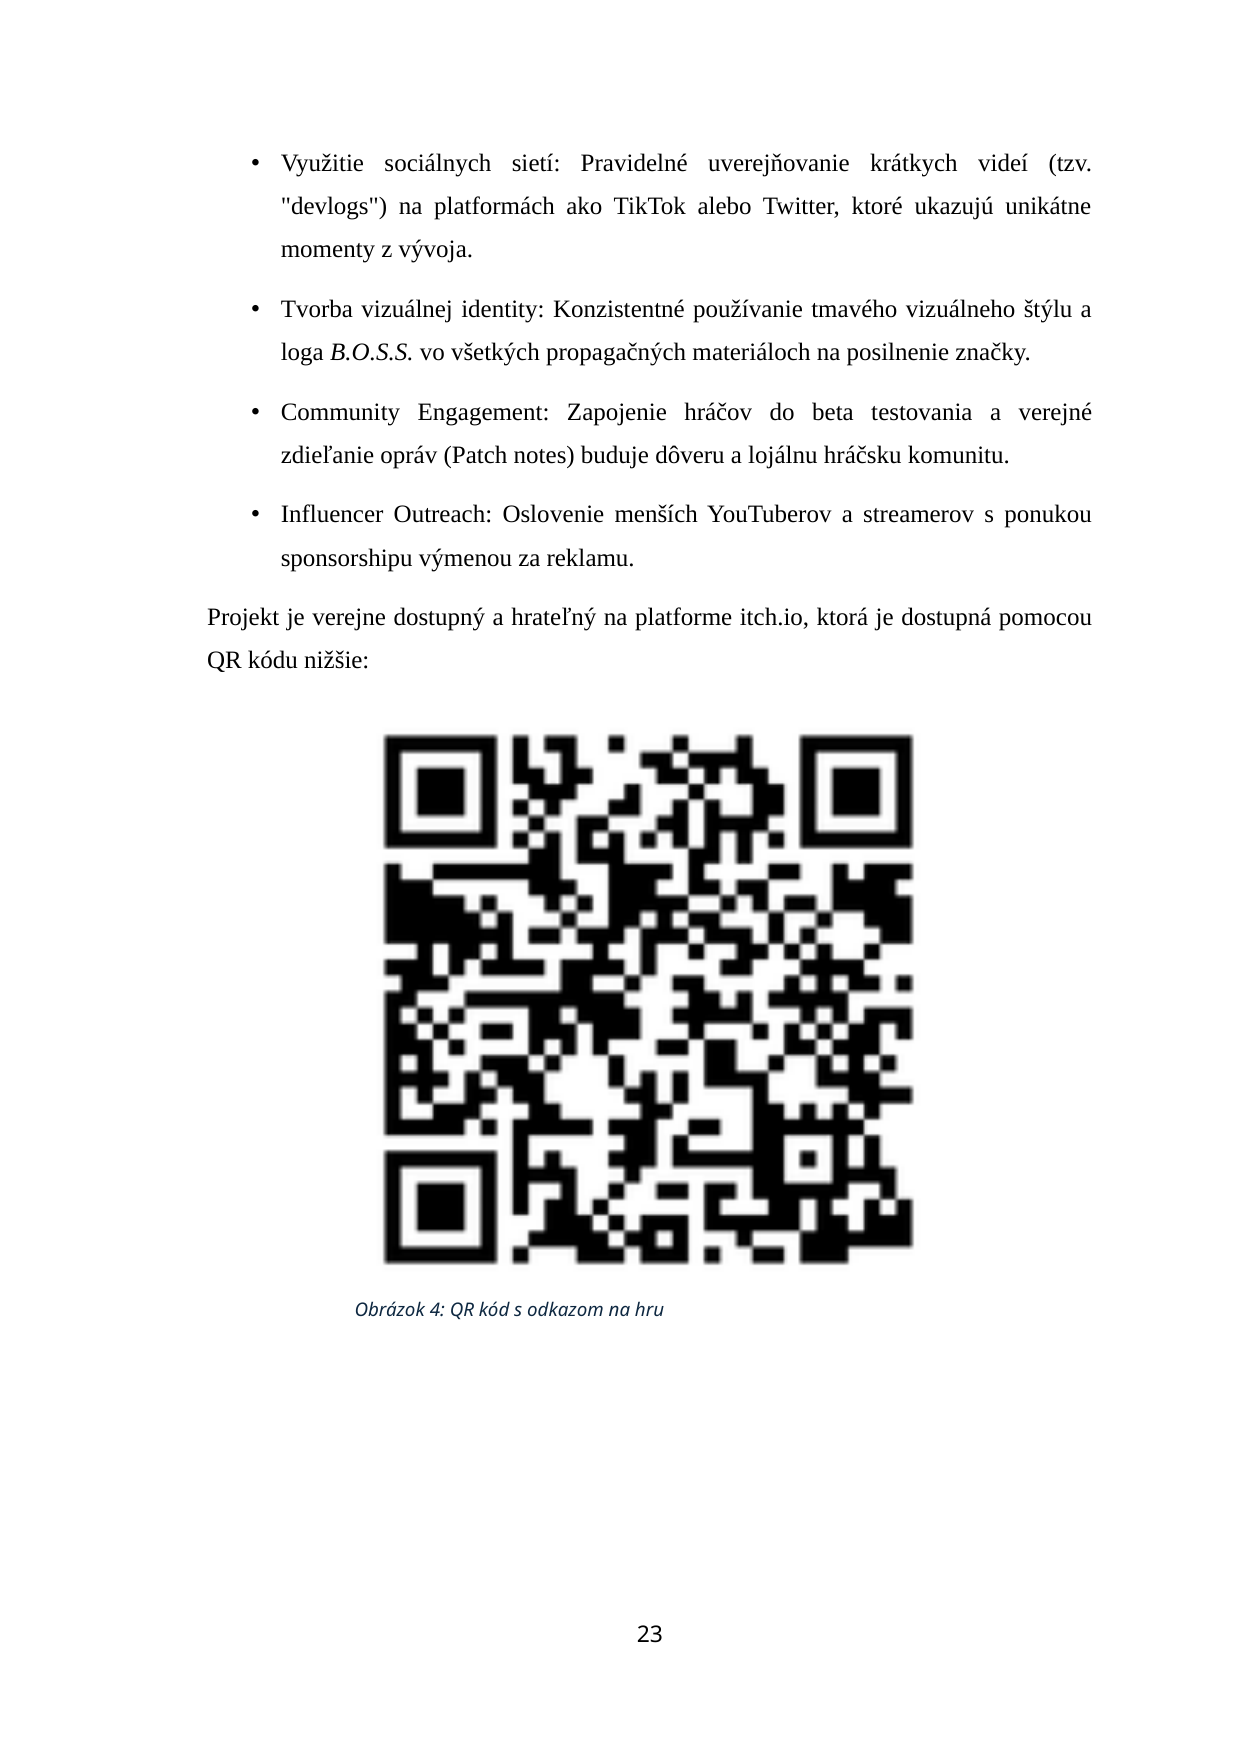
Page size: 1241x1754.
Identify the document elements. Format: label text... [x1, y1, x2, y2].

list Tvorba vizuálnej identity: Konzistentné používanie tmavého vizuálneho štýlu a loga B.O.S.S. vo všetkých propagačných materiáloch na posilnenie značky. [251, 294, 1092, 366]
list Influencer Outreach: Oslovenie menších YouTuberov a streamerov s ponukou sponsorshipu výmenou za reklamu. [251, 499, 1092, 571]
picture [354, 705, 945, 1296]
list Community Engagement: Zapojenie hráčov do beta testovania a verejné zdieľanie opráv (Patch notes) buduje dôveru a lojálnu hráčsku komunitu. [251, 397, 1092, 468]
text Projekt je verejne dostupný a hrateľný na platforme itch.io, ktorá je dostupná pomocou QR kódu nižšie: [207, 602, 1092, 674]
list Obrázok 4: QR kód s odkazom na hru [354, 1296, 945, 1321]
list Využitie sociálnych sietí: Pravidelné uverejňovanie krátkych videí (tzv. "devlogs") na platformách ako TikTok alebo Twitter, ktoré ukazujú unikátne momenty z vývoja. [251, 148, 1092, 263]
